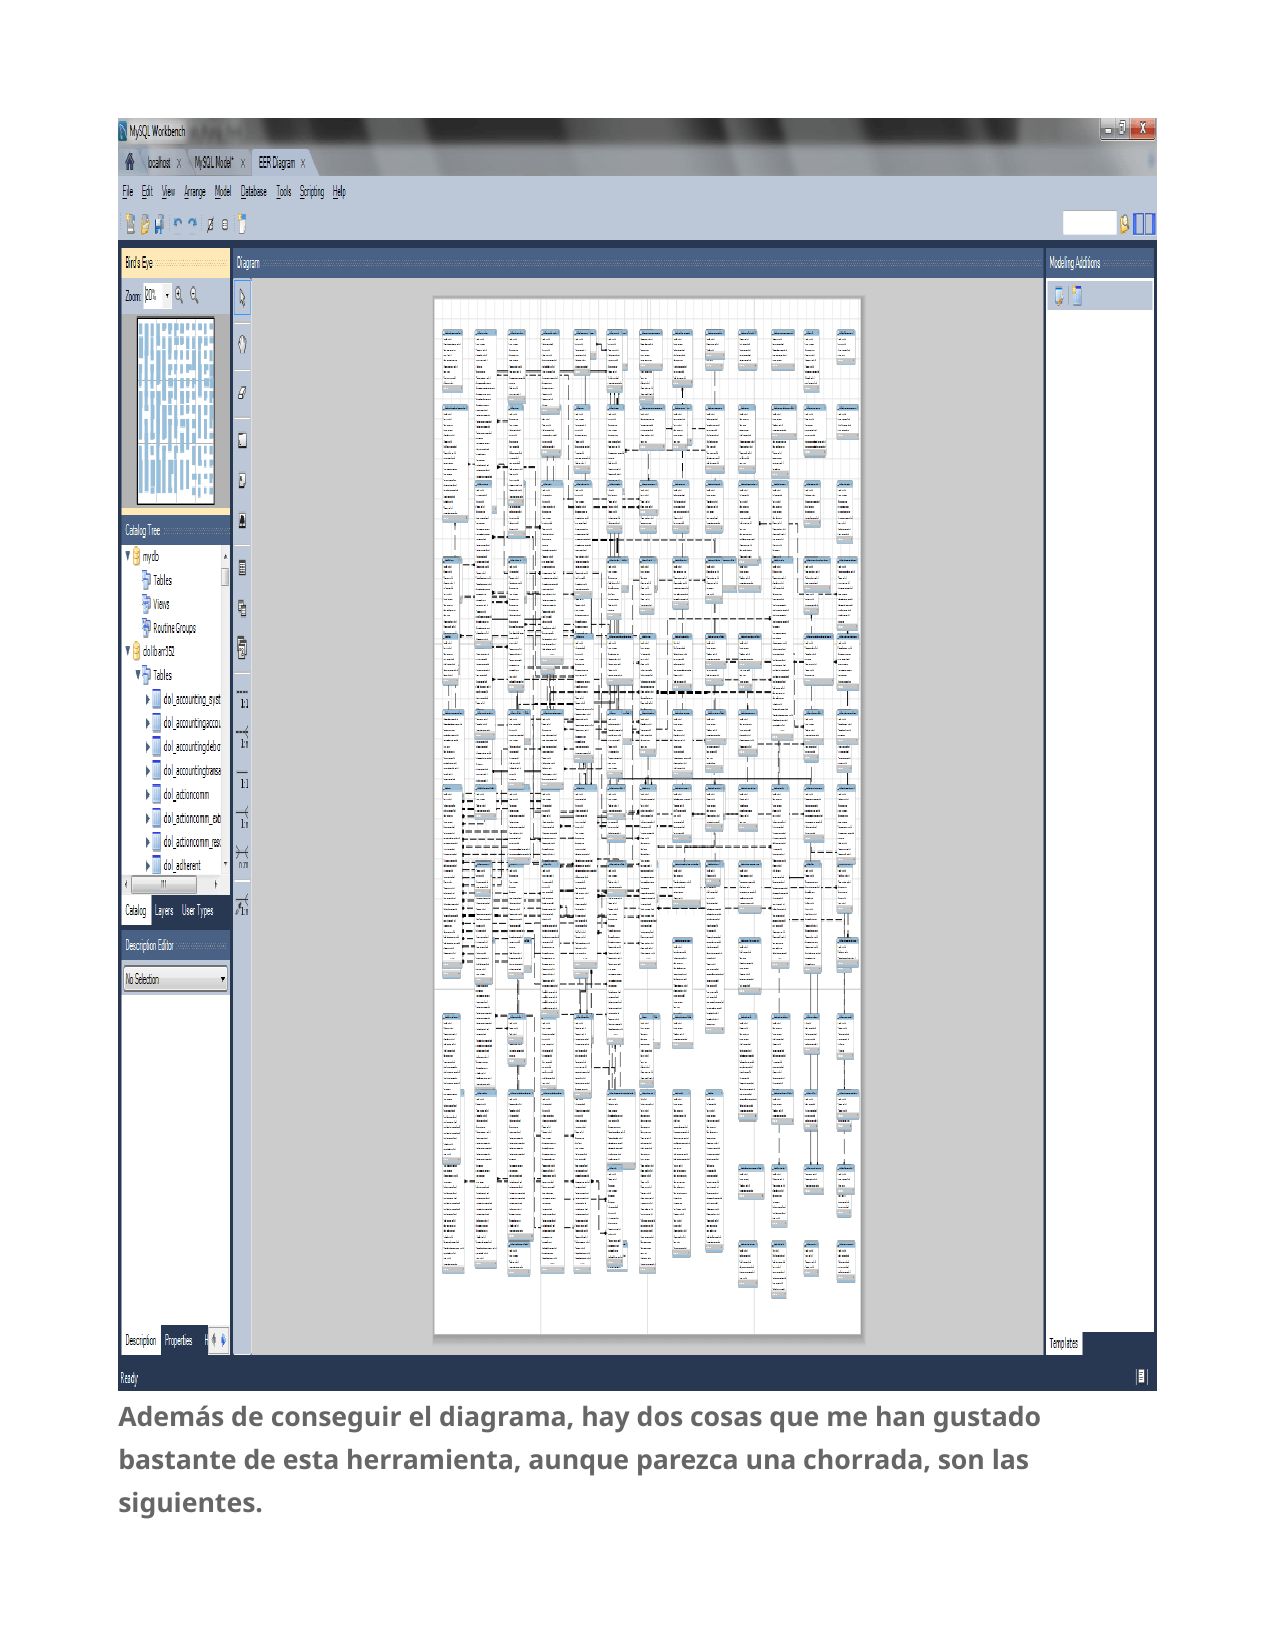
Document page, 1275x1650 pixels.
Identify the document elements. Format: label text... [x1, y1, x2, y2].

text Además de conseguir el diagrama, hay dos cosas que me han gustado bastante de esta herramienta, aunque parezca una chorrada, son las siguientes. [118, 1391, 1157, 1520]
picture [118, 118, 1157, 1391]
